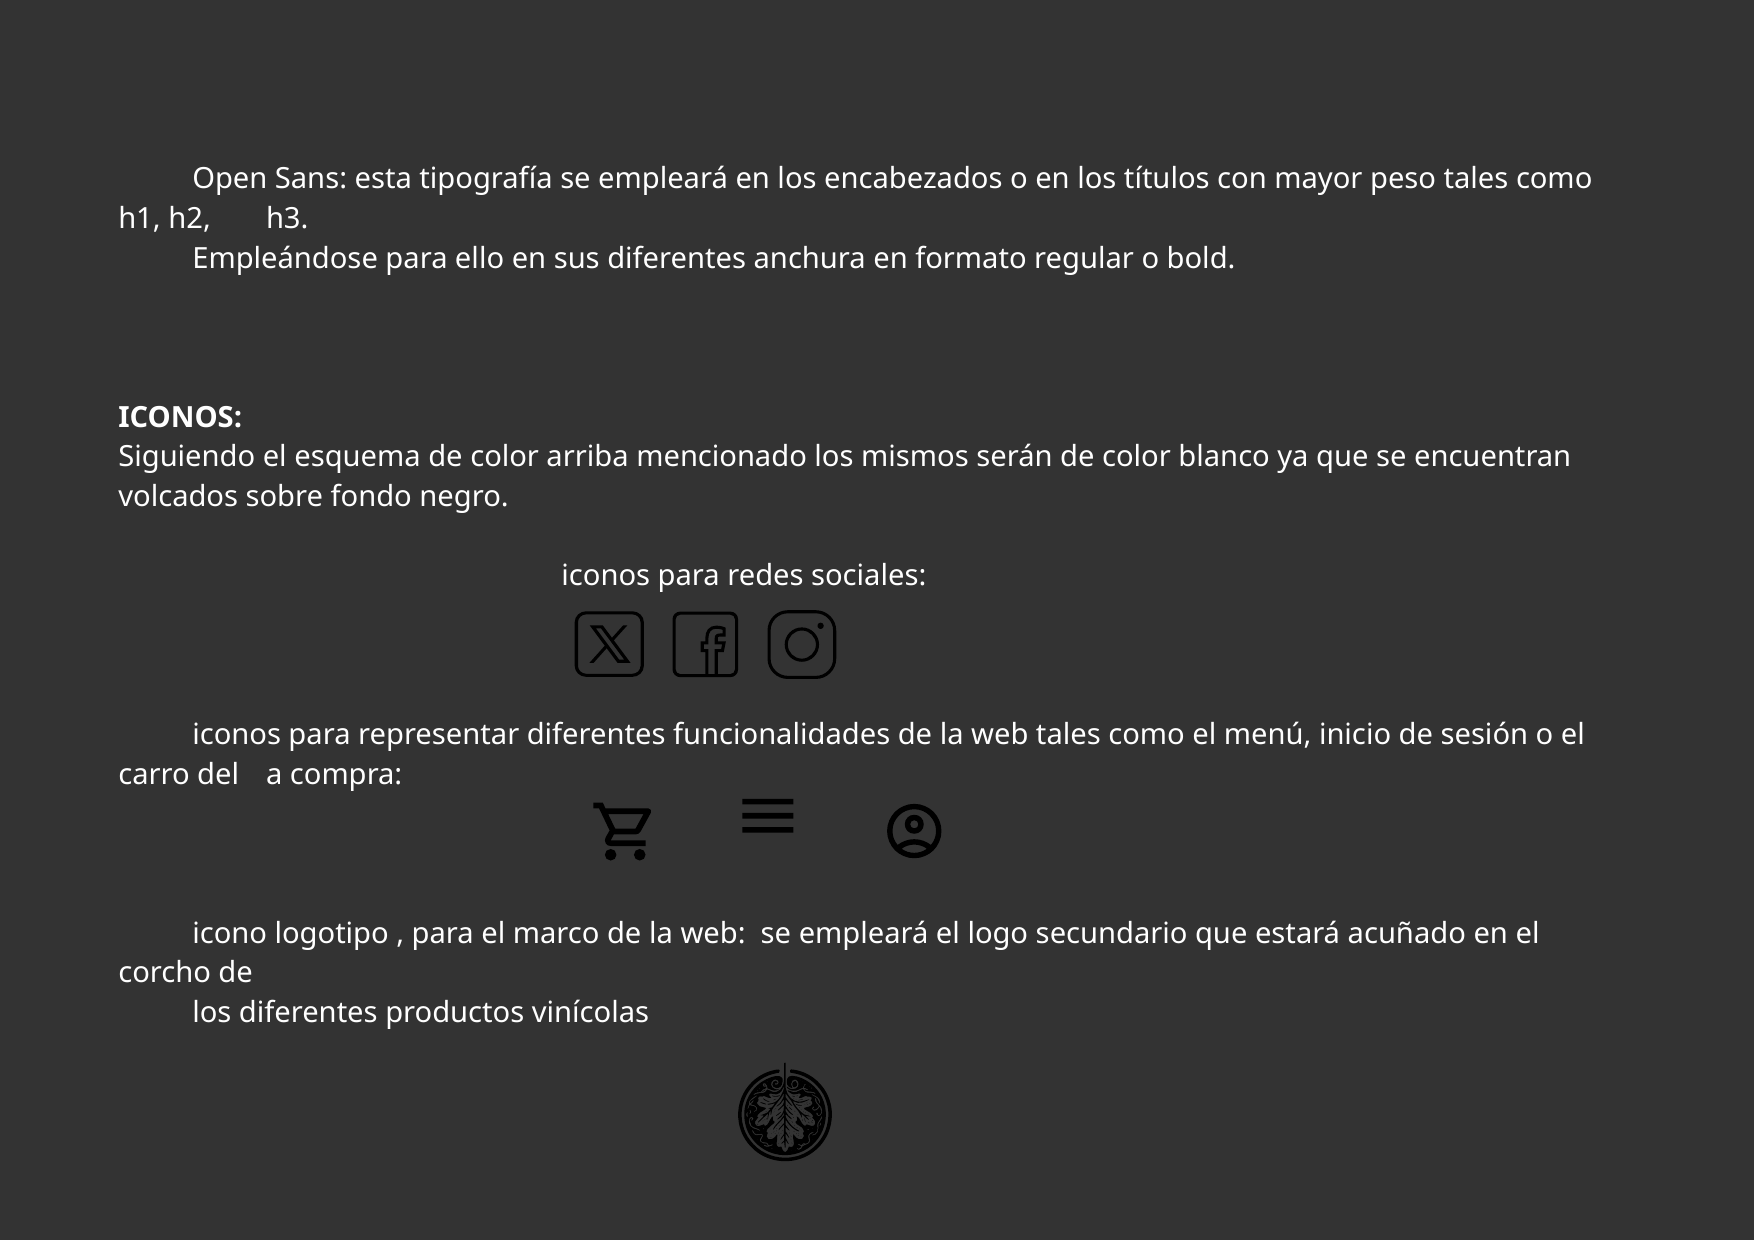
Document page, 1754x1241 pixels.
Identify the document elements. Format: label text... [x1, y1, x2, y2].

text Empleándose para ello en sus diferentes anchura en formato regular o bold. [118, 237, 1636, 277]
text icono logotipo , para el marco de la web: se empleará el logo secundario que estará acuñado en el corcho de [118, 912, 1636, 991]
text los diferentes productos vinícolas [118, 991, 1636, 1031]
text Open Sans: esta tipografía se empleará en los encabezados o en los títulos con mayor peso tales como h1, h2, h3. [118, 158, 1636, 237]
text Siguiendo el esquema de color arriba mencionado los mismos serán de color blanco ya que se encuentran volcados sobre fondo negro. [118, 436, 1636, 515]
text ICONOS: [118, 396, 1636, 436]
text iconos para redes sociales: [118, 555, 1636, 594]
text iconos para representar diferentes funcionalidades de la web tales como el menú, inicio de sesión o el carro del a compra: [118, 713, 1636, 793]
